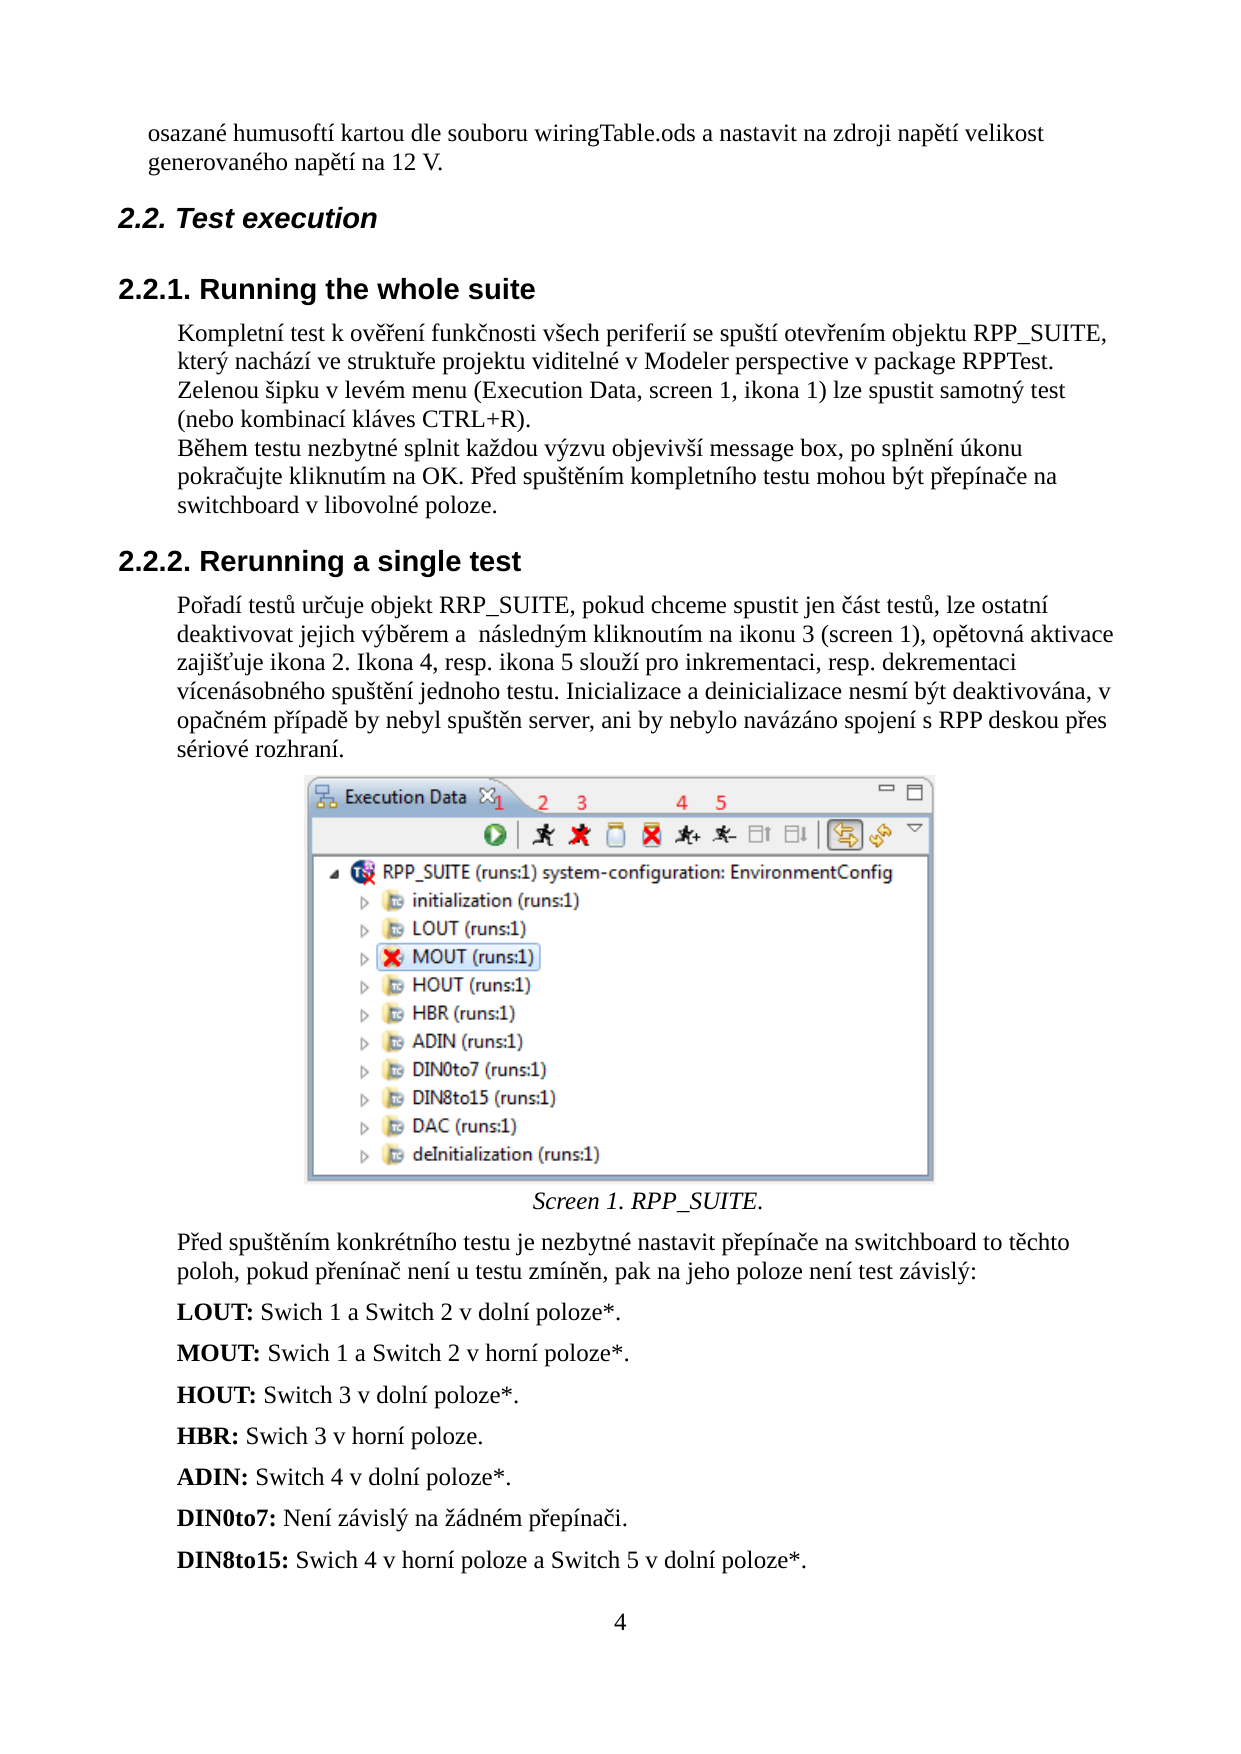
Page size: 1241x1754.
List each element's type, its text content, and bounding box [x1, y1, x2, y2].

text Screen 1. RPP_SUITE. [177, 775, 1122, 1215]
text Během testu nezbytné splnit každou výzvu objevivší message box, po splnění úkonu pokračujte kliknutím na OK. Před spuštěním kompletního testu mohou být přepínače na switchboard v libovolné poloze. [177, 433, 1122, 519]
text ADIN: Switch 4 v dolní poloze*. [177, 1462, 1122, 1491]
text Kompletní test k ověření funkčnosti všech periferií se spuští otevřením objektu RPP_SUITE, který nachází ve struktuře projektu viditelné v Modeler perspective v package RPPTest. Zelenou šipku v levém menu (Execution Data, screen 1, ikona 1) lze spustit samotný test (nebo kombinací kláves CTRL+R). [177, 318, 1122, 433]
text MOUT: Swich 1 a Switch 2 v horní poloze*. [177, 1338, 1122, 1367]
subtitle Test execution [118, 201, 1122, 234]
text HOUT: Switch 3 v dolní poloze*. [177, 1380, 1122, 1408]
text DIN0to7: Není závislý na žádném přepínači. [177, 1503, 1122, 1532]
text osazané humusoftí kartou dle souboru wiringTable.ods a nastavit na zdroji napětí velikost generovaného napětí na 12 V. [148, 118, 1122, 176]
subtitle Rerunning a single test [118, 544, 1122, 577]
text LOUT: Swich 1 a Switch 2 v dolní poloze*. [177, 1297, 1122, 1326]
picture [303, 775, 937, 1186]
text HBR: Swich 3 v horní poloze. [177, 1421, 1122, 1450]
text Pořadí testů určuje objekt RRP_SUITE, pokud chceme spustit jen část testů, lze ostatní deaktivovat jejich výběrem a následným kliknoutím na ikonu 3 (screen 1), opětovná aktivace zajišťuje ikona 2. Ikona 4, resp. ikona 5 slouží pro inkrementaci, resp. dekrementaci vícenásobného spuštění jednoho testu. Inicializace a deinicializace nesmí být deaktivována, v opačném případě by nebyl spuštěn server, ani by nebylo navázáno spojení s RPP deskou přes sériové rozhraní. [177, 590, 1122, 762]
subtitle Running the whole suite [118, 272, 1122, 305]
text DIN8to15: Swich 4 v horní poloze a Switch 5 v dolní poloze*. [177, 1545, 1122, 1573]
text Před spuštěním konkrétního testu je nezbytné nastavit přepínače na switchboard to těchto poloh, pokud přenínač není u testu zmíněn, pak na jeho poloze není test závislý: [177, 1227, 1122, 1285]
